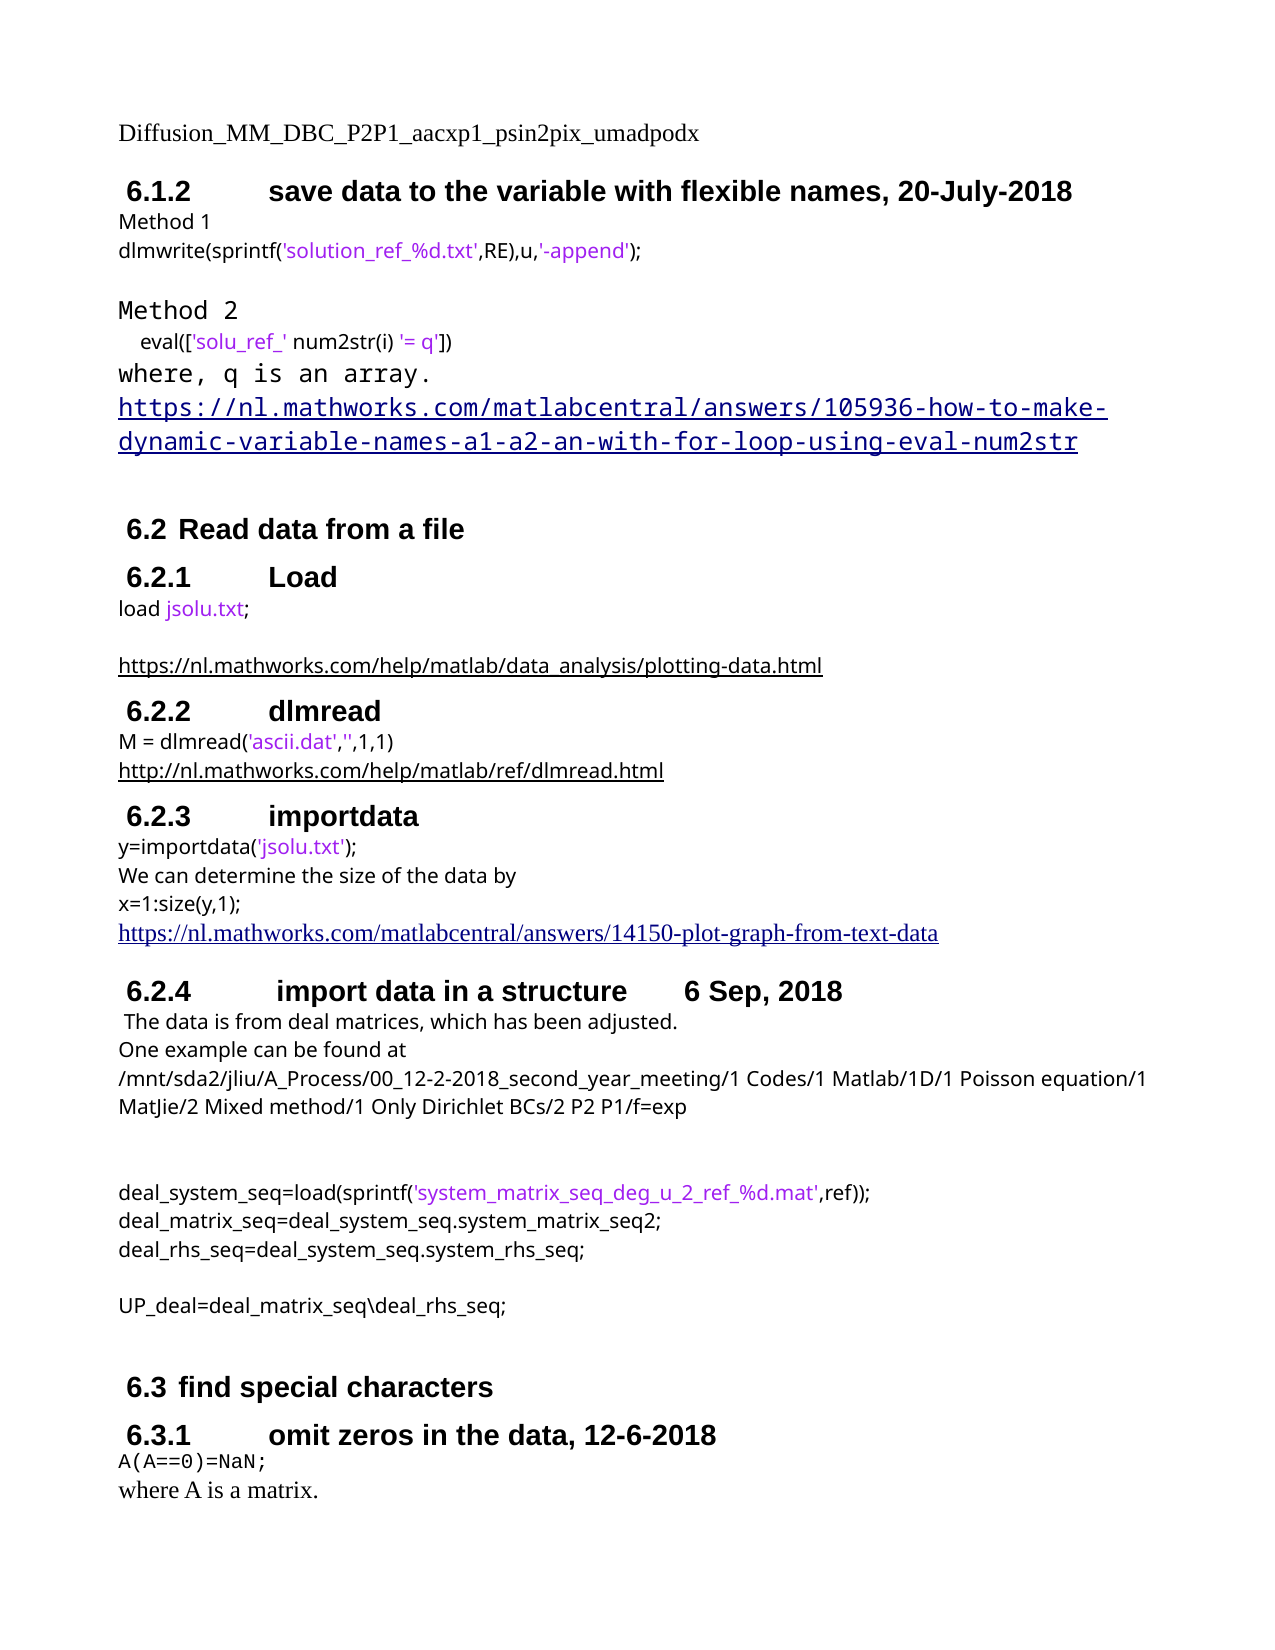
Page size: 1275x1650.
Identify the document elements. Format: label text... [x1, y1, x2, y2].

subtitle save data to the variable with flexible names, 20-July-2018 [118, 174, 1157, 207]
subtitle Load [118, 561, 1157, 594]
text where, q is an array. [118, 355, 1157, 389]
text Diffusion_MM_DBC_P2P1_aacxp1_psin2pix_umadpodx [118, 118, 1157, 147]
text https://nl.mathworks.com/help/matlab/data_analysis/plotting-data.html [118, 651, 1157, 679]
text where A is a matrix. [118, 1475, 1157, 1504]
text https://nl.mathworks.com/matlabcentral/answers/14150-plot-graph-from-text-data [118, 918, 1157, 947]
subtitle importdata [118, 799, 1157, 832]
subtitle dlmread [118, 694, 1157, 727]
text deal_system_seq=load(sprintf('system_matrix_seq_deg_u_2_ref_%d.mat',ref)); [118, 1178, 1157, 1206]
text Method 2 [118, 293, 1157, 327]
text M = dlmread('ascii.dat','',1,1) [118, 727, 1157, 756]
text A(A==0)=NaN; [118, 1451, 1157, 1475]
text The data is from deal matrices, which has been adjusted. [118, 1007, 1157, 1036]
text http://nl.mathworks.com/help/matlab/ref/dlmread.html [118, 756, 1157, 784]
text dlmwrite(sprintf('solution_ref_%d.txt',RE),u,'-append'); [118, 236, 1157, 264]
subtitle omit zeros in the data, 12-6-2018 [118, 1418, 1157, 1451]
subtitle Read data from a file [118, 512, 1157, 546]
text UP_deal=deal_matrix_seq\deal_rhs_seq; [118, 1292, 1157, 1320]
text Method 1 [118, 207, 1157, 236]
text deal_rhs_seq=deal_system_seq.system_rhs_seq; [118, 1235, 1157, 1263]
text We can determine the size of the data by [118, 861, 1157, 889]
text y=importdata('jsolu.txt'); [118, 832, 1157, 861]
text One example can be found at [118, 1036, 1157, 1064]
text deal_matrix_seq=deal_system_seq.system_matrix_seq2; [118, 1206, 1157, 1235]
text x=1:size(y,1); [118, 889, 1157, 918]
subtitle find special characters [118, 1369, 1157, 1403]
subtitle import data in a structure 6 Sep, 2018 [118, 974, 1157, 1007]
text https://nl.mathworks.com/matlabcentral/answers/105936-how-to-make-dynamic-variable-names-a1-a2-an-with-for-loop-using-eval-num2str [118, 389, 1157, 457]
text /mnt/sda2/jliu/A_Process/00_12-2-2018_second_year_meeting/1 Codes/1 Matlab/1D/1 Poisson equation/1 MatJie/2 Mixed method/1 Only Dirichlet BCs/2 P2 P1/f=exp [118, 1064, 1157, 1121]
text eval(['solu_ref_' num2str(i) '= q']) [118, 327, 1157, 355]
text load jsolu.txt; [118, 594, 1157, 622]
